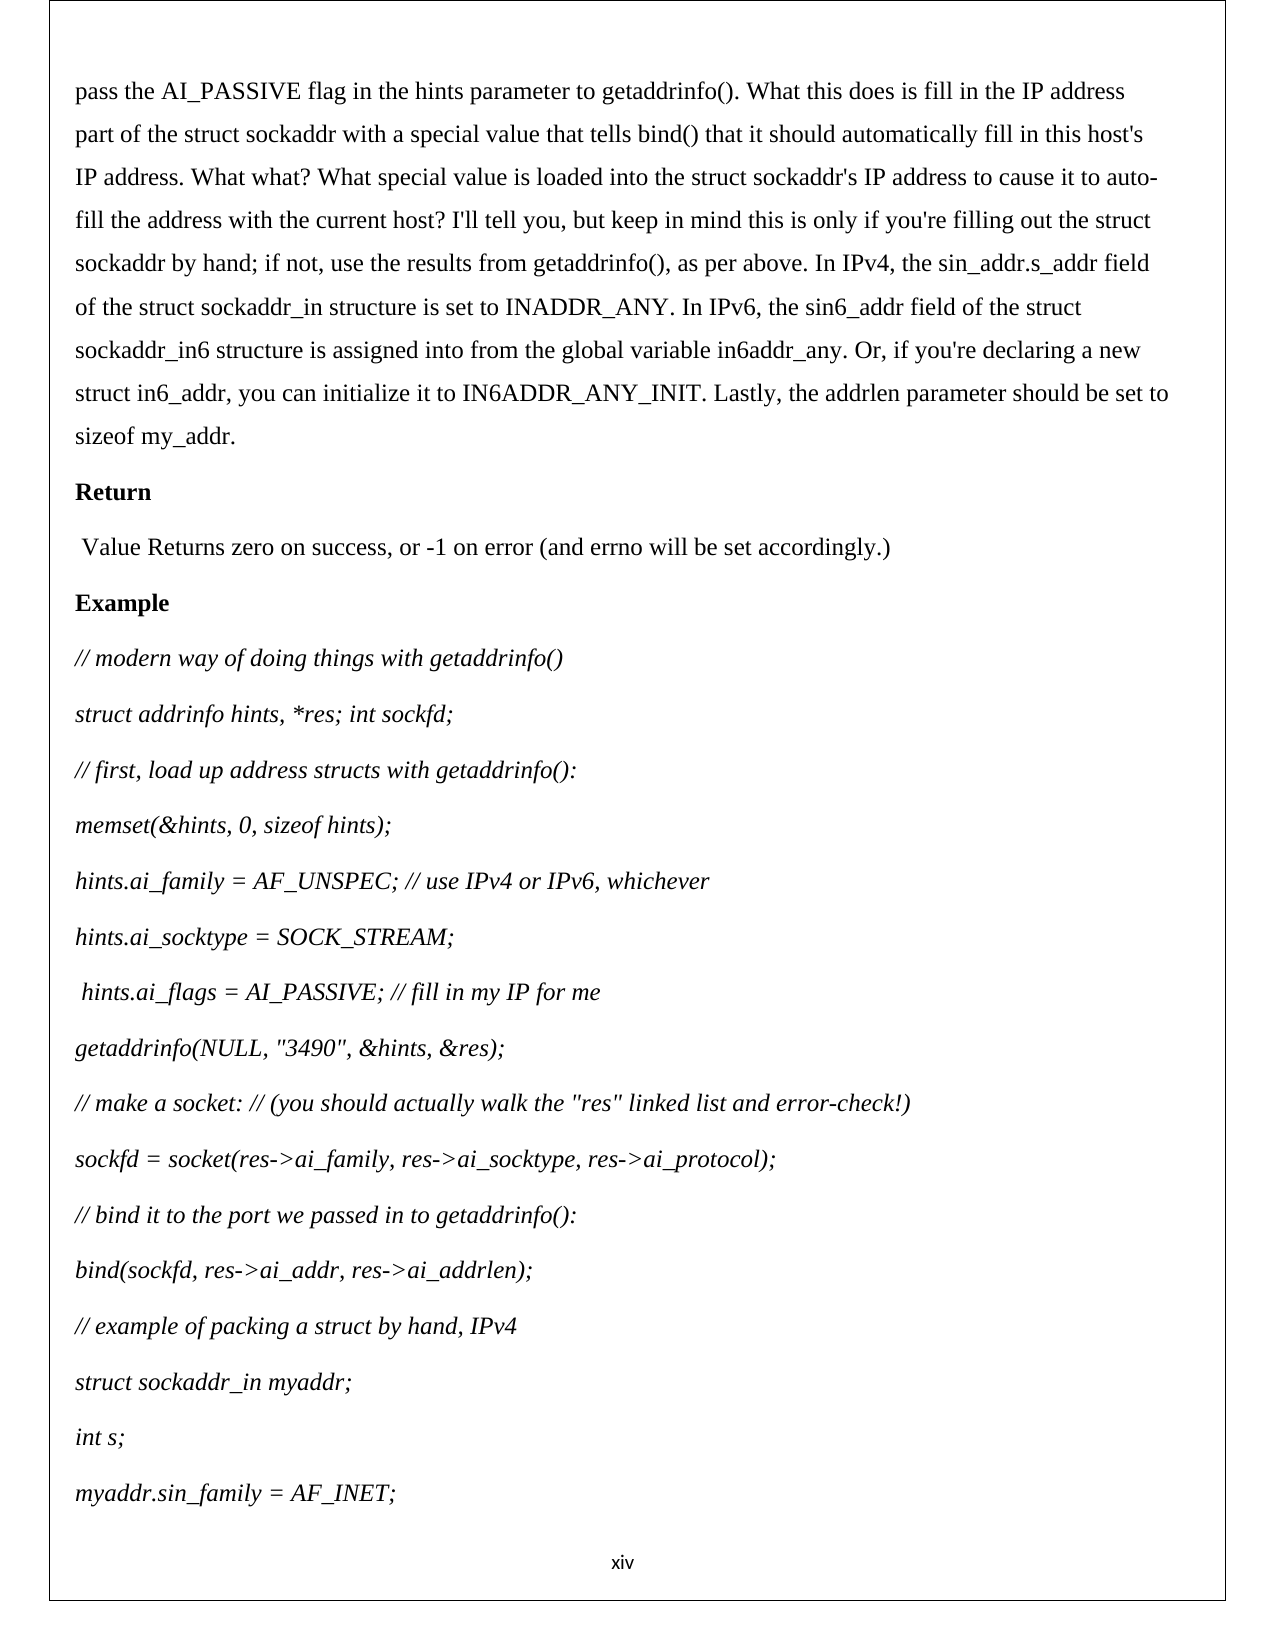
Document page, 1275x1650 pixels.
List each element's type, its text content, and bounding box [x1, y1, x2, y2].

text memset(&hints, 0, sizeof hints); [75, 810, 1170, 839]
text hints.ai_flags = AI_PASSIVE; // fill in my IP for me [75, 977, 1170, 1006]
text myaddr.sin_family = AF_INET; [75, 1478, 1170, 1507]
text struct addrinfo hints, *res; int sockfd; [75, 699, 1170, 728]
text bind(sockfd, res->ai_addr, res->ai_addrlen); [75, 1255, 1170, 1284]
text struct sockaddr_in myaddr; [75, 1367, 1170, 1395]
text // bind it to the port we passed in to getaddrinfo(): [75, 1200, 1170, 1228]
text hints.ai_socktype = SOCK_STREAM; [75, 922, 1170, 950]
text getaddrinfo(NULL, "3490", &hints, &res); [75, 1033, 1170, 1062]
text // first, load up address structs with getaddrinfo(): [75, 755, 1170, 783]
text pass the AI_PASSIVE flag in the hints parameter to getaddrinfo(). What this does is fill in the IP address part of the struct sockaddr with a special value that tells bind() that it should automatically fill in this host's IP address. What what? What special value is loaded into the struct sockaddr's IP address to cause it to auto-fill the address with the current host? I'll tell you, but keep in mind this is only if you're filling out the struct sockaddr by hand; if not, use the results from getaddrinfo(), as per above. In IPv4, the sin_addr.s_addr field of the struct sockaddr_in structure is set to INADDR_ANY. In IPv6, the sin6_addr field of the struct sockaddr_in6 structure is assigned into from the global variable in6addr_any. Or, if you're declaring a new struct in6_addr, you can initialize it to IN6ADDR_ANY_INIT. Lastly, the addrlen parameter should be set to sizeof my_addr. [75, 76, 1170, 450]
text // modern way of doing things with getaddrinfo() [75, 643, 1170, 672]
text Return [75, 477, 1170, 505]
text // example of packing a struct by hand, IPv4 [75, 1311, 1170, 1340]
text Example [75, 588, 1170, 617]
text int s; [75, 1422, 1170, 1451]
text sockfd = socket(res->ai_family, res->ai_socktype, res->ai_protocol); [75, 1144, 1170, 1173]
text // make a socket: // (you should actually walk the "res" linked list and error-check!) [75, 1088, 1170, 1117]
text hints.ai_family = AF_UNSPEC; // use IPv4 or IPv6, whichever [75, 866, 1170, 895]
text Value Returns zero on success, or -1 on error (and errno will be set accordingly.) [75, 532, 1170, 561]
